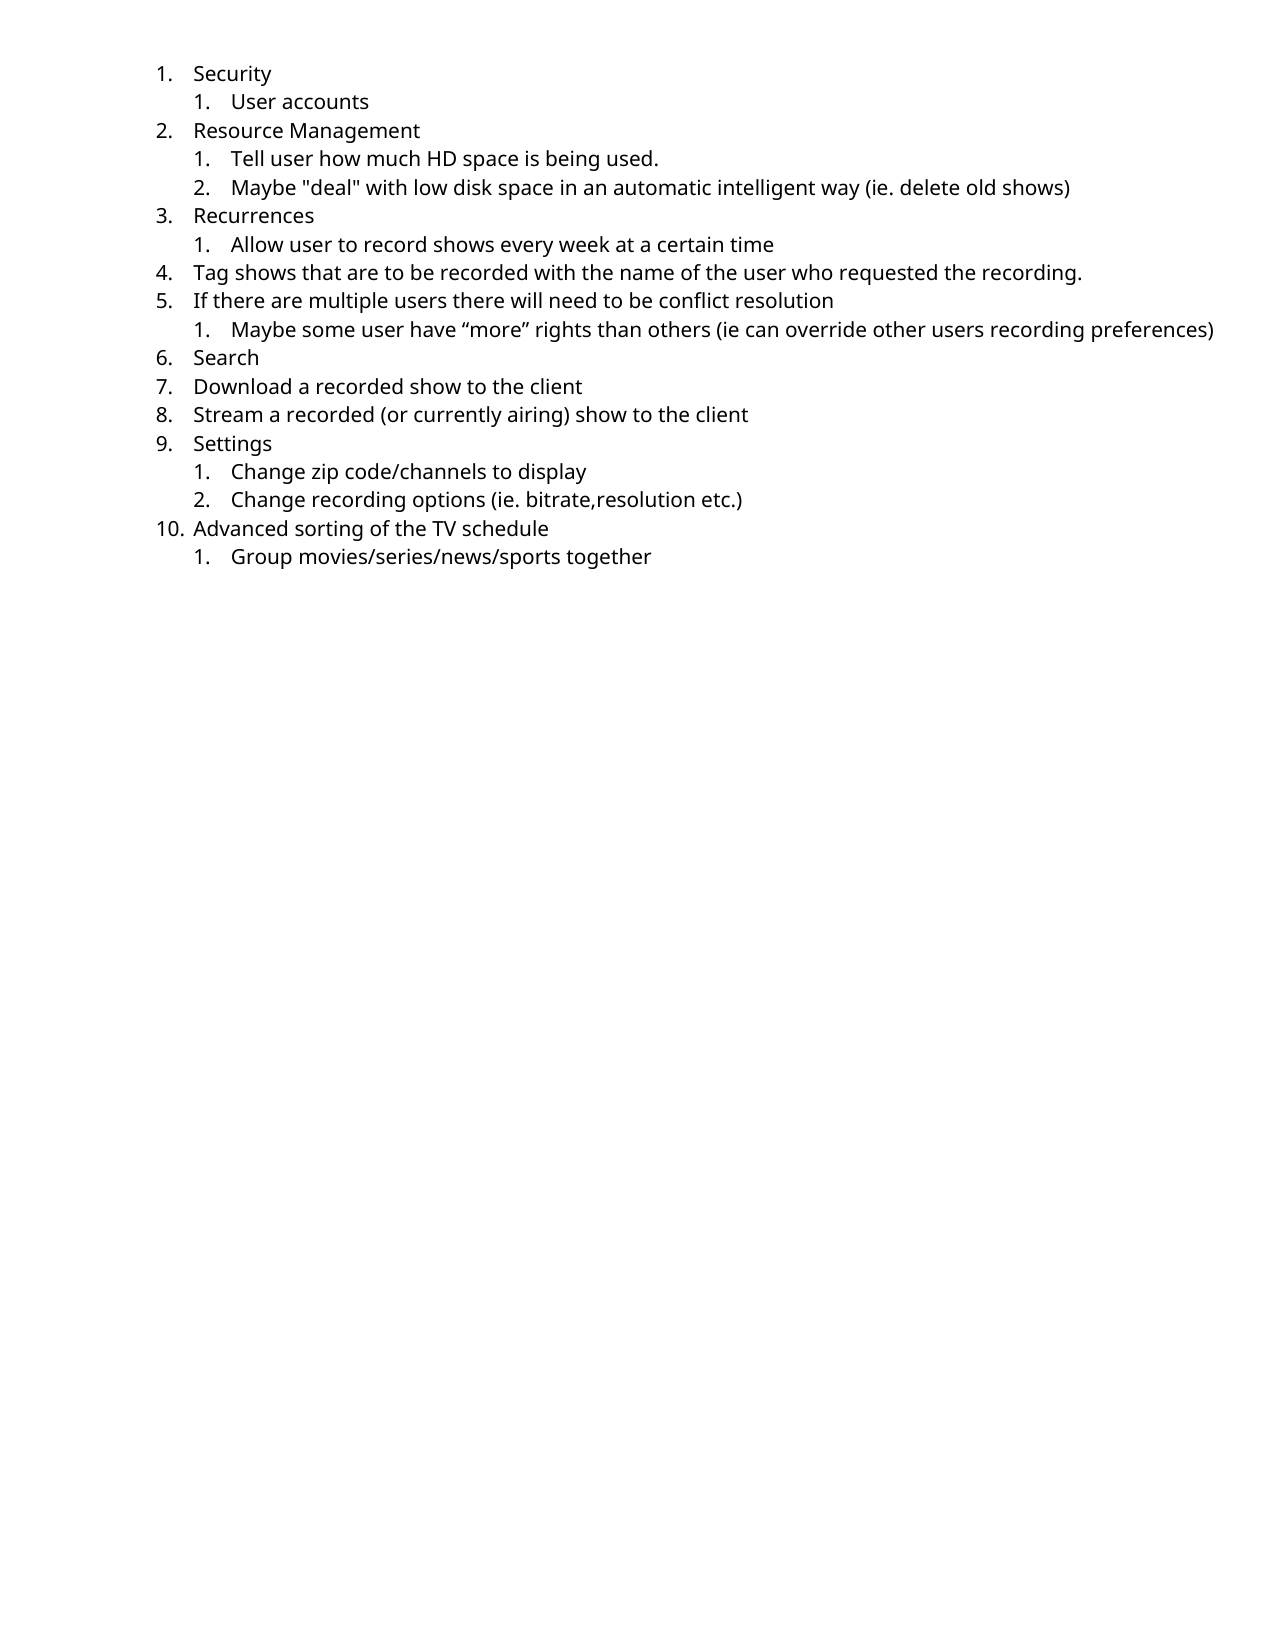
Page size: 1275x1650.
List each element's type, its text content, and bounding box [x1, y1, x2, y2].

list Settings [156, 429, 1216, 457]
list Change zip code/channels to display [193, 457, 1216, 486]
list Advanced sorting of the TV schedule [156, 514, 1216, 542]
list Search [156, 343, 1216, 372]
list Maybe some user have “more” rights than others (ie can override other users recording preferences) [193, 315, 1216, 343]
list Download a recorded show to the client [156, 372, 1216, 400]
list Allow user to record shows every week at a certain time [193, 230, 1216, 258]
list Change recording options (ie. bitrate,resolution etc.) [193, 486, 1216, 514]
list If there are multiple users there will need to be conflict resolution [156, 287, 1216, 315]
list Stream a recorded (or currently airing) show to the client [156, 400, 1216, 429]
list Recurrences [156, 201, 1216, 230]
list User accounts [193, 87, 1216, 116]
list Tag shows that are to be recorded with the name of the user who requested the recording. [156, 258, 1216, 287]
list Security [156, 59, 1216, 87]
list Maybe "deal" with low disk space in an automatic intelligent way (ie. delete old shows) [193, 173, 1216, 201]
list Tell user how much HD space is being used. [193, 144, 1216, 173]
list Group movies/series/news/sports together [193, 542, 1216, 571]
list Resource Management [156, 116, 1216, 144]
